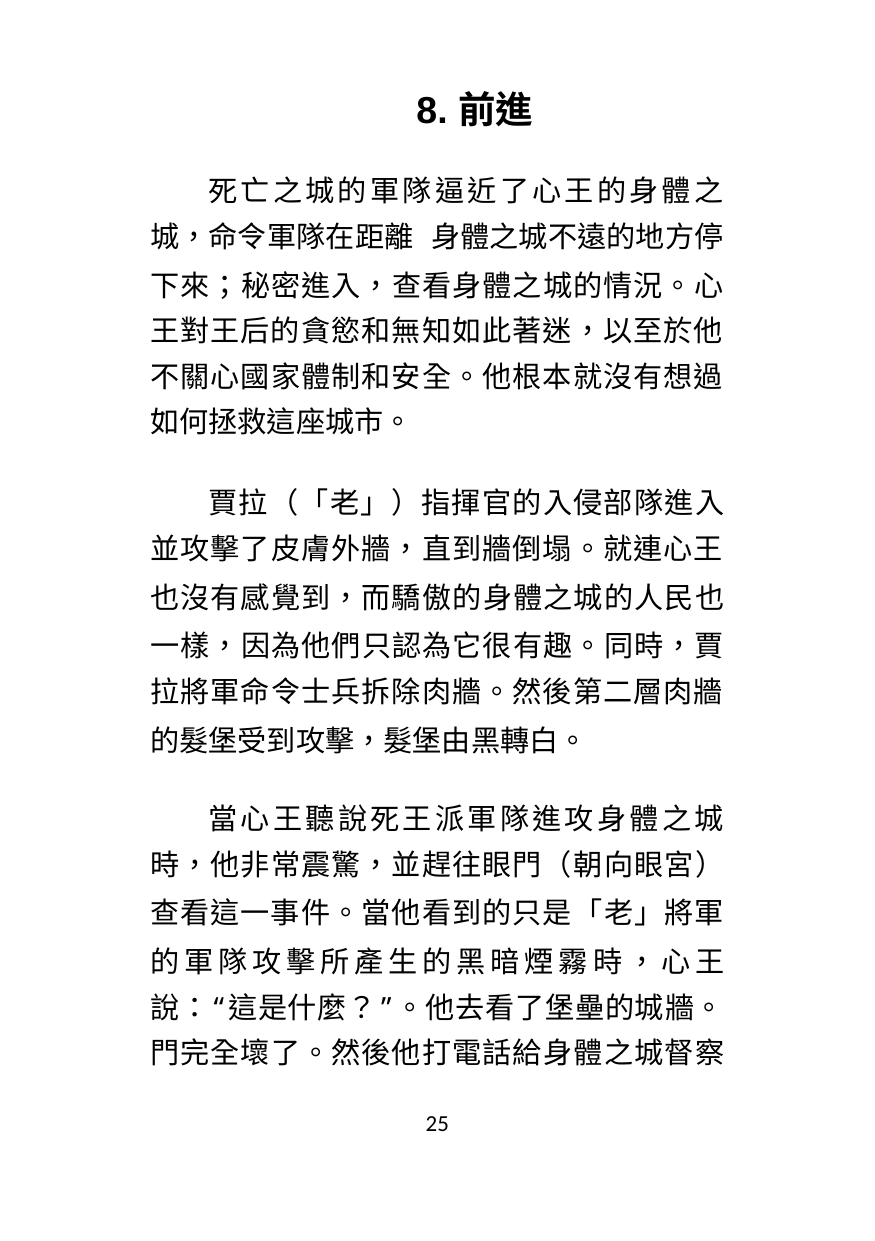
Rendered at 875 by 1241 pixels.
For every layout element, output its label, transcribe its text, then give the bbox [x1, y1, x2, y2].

subtitle 8. 前進 [150, 88, 724, 132]
text 當心王聽說死王派軍隊進攻身體之城時，他非常震驚，並趕往眼門（朝向眼宮）查看這一事件。當他看到的只是「老」將軍的軍隊攻擊所產生的黑暗煙霧時，心王說：“這是什麼？”。他去看了堡壘的城牆。門完全壞了。然後他打電話給身體之城督察 [150, 798, 724, 1072]
text 死亡之城的軍隊逼近了心王的身體之城，命令軍隊在距離 身體之城不遠的地方停下來；秘密進入，查看身體之城的情況。心王對王后的貪慾和無知如此著迷，以至於他不關心國家體制和安全。他根本就沒有想過如何拯救這座城市。 [150, 171, 724, 441]
text 賈拉（「老」）指揮官的入侵部隊進入並攻擊了皮膚外牆，直到牆倒塌。就連心王也沒有感覺到，而驕傲的身體之城的人民也一樣，因為他們只認為它很有趣。同時，賈拉將軍命令士兵拆除肉牆。然後第二層肉牆的髮堡受到攻擊，髮堡由黑轉白。 [150, 480, 724, 759]
